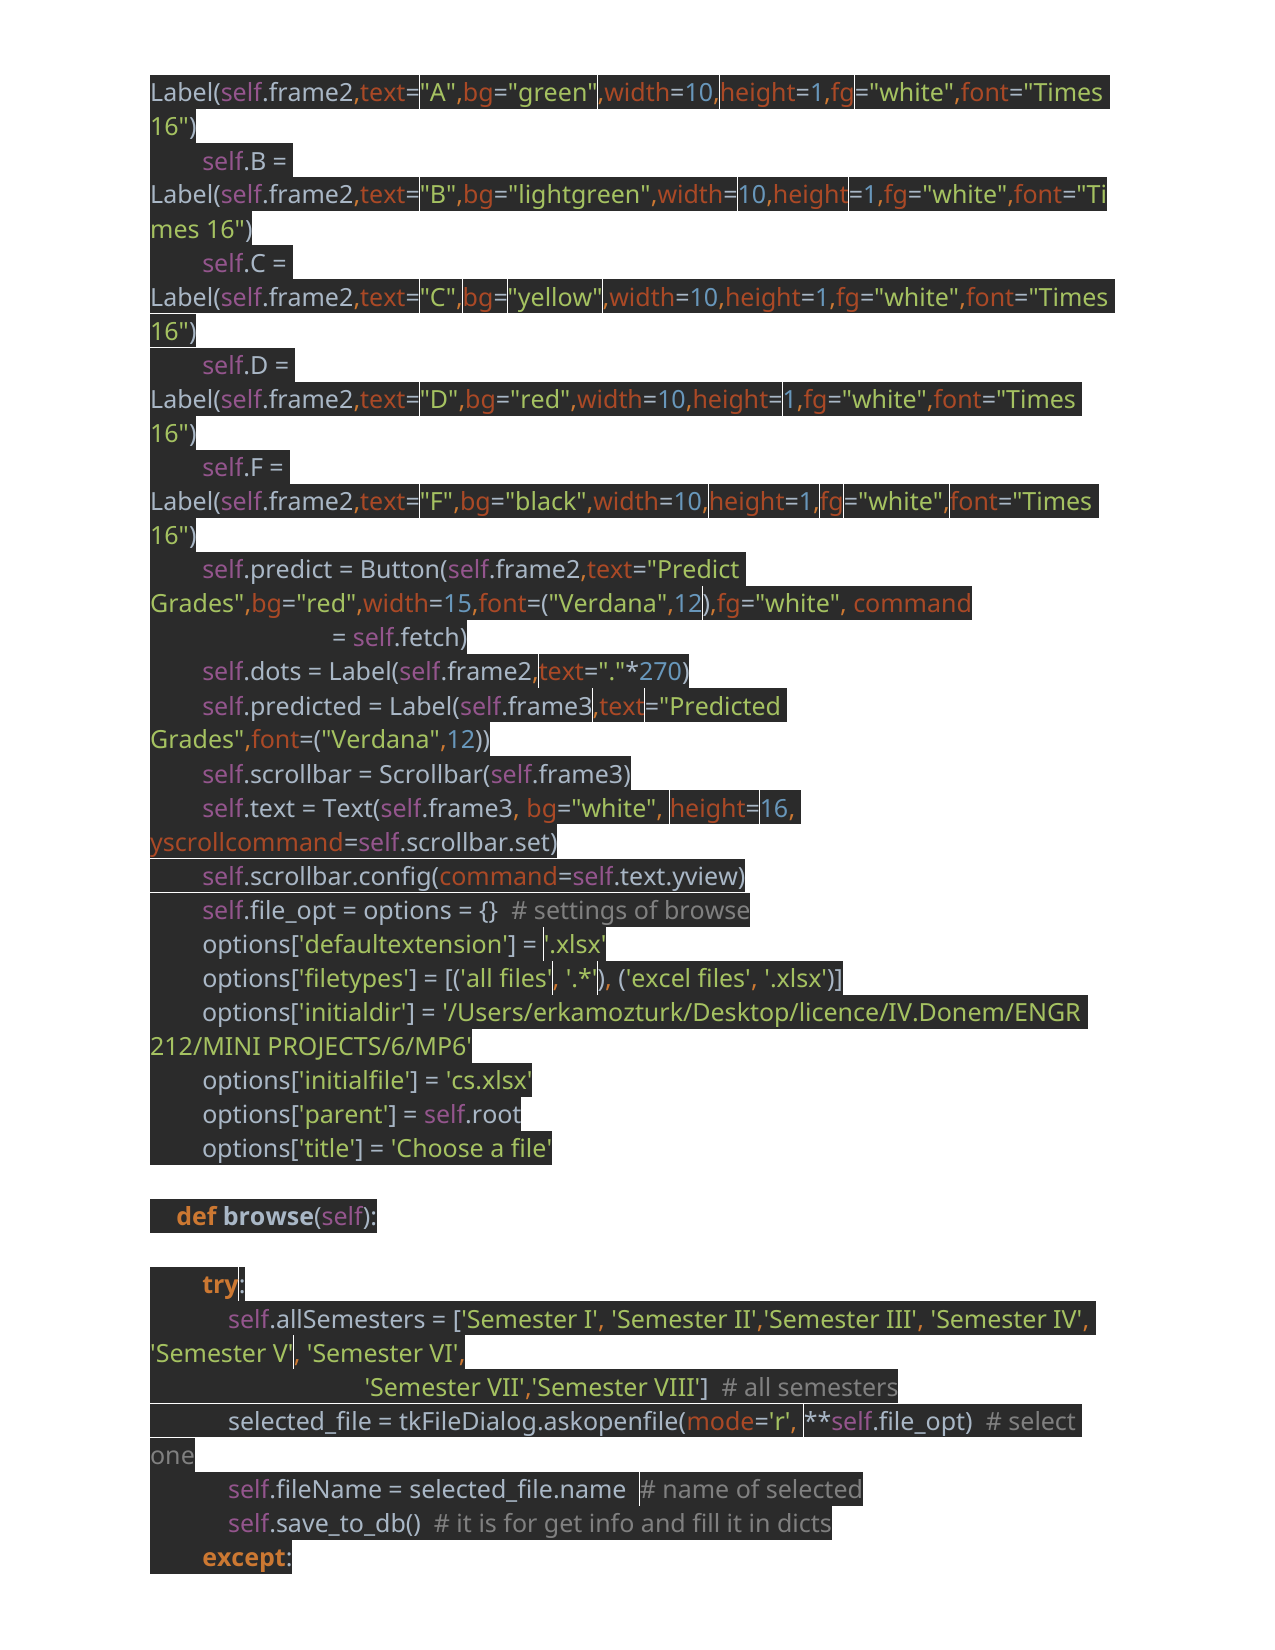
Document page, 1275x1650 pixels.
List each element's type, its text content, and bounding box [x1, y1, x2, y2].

text Label(self.frame2,text="A",bg="green",width=10,height=1,fg="white",font="Times 16") self.B = Label(self.frame2,text="B",bg="lightgreen",width=10,height=1,fg="white",font="Times 16") self.C = Label(self.frame2,text="C",bg="yellow",width=10,height=1,fg="white",font="Times 16") self.D = Label(self.frame2,text="D",bg="red",width=10,height=1,fg="white",font="Times 16") self.F = Label(self.frame2,text="F",bg="black",width=10,height=1,fg="white",font="Times 16") self.predict = Button(self.frame2,text="Predict Grades",bg="red",width=15,font=("Verdana",12),fg="white", command = self.fetch) self.dots = Label(self.frame2,text="."*270) self.predicted = Label(self.frame3,text="Predicted Grades",font=("Verdana",12)) self.scrollbar = Scrollbar(self.frame3) self.text = Text(self.frame3, bg="white", height=16, yscrollcommand=self.scrollbar.set) self.scrollbar.config(command=self.text.yview) self.file_opt = options = {} # settings of browse options['defaultextension'] = '.xlsx' options['filetypes'] = [('all files', '.*'), ('excel files', '.xlsx')] options['initialdir'] = '/Users/erkamozturk/Desktop/licence/IV.Donem/ENGR 212/MINI PROJECTS/6/MP6' options['initialfile'] = 'cs.xlsx' options['parent'] = self.root options['title'] = 'Choose a file' def browse(self): try: self.allSemesters = ['Semester I', 'Semester II','Semester III', 'Semester IV', 'Semester V', 'Semester VI', 'Semester VII','Semester VIII'] # all semesters selected_file = tkFileDialog.askopenfile(mode='r', **self.file_opt) # select one self.fileName = selected_file.name # name of selected self.save_to_db() # it is for get info and fill it in dicts except: [150, 75, 1125, 1574]
